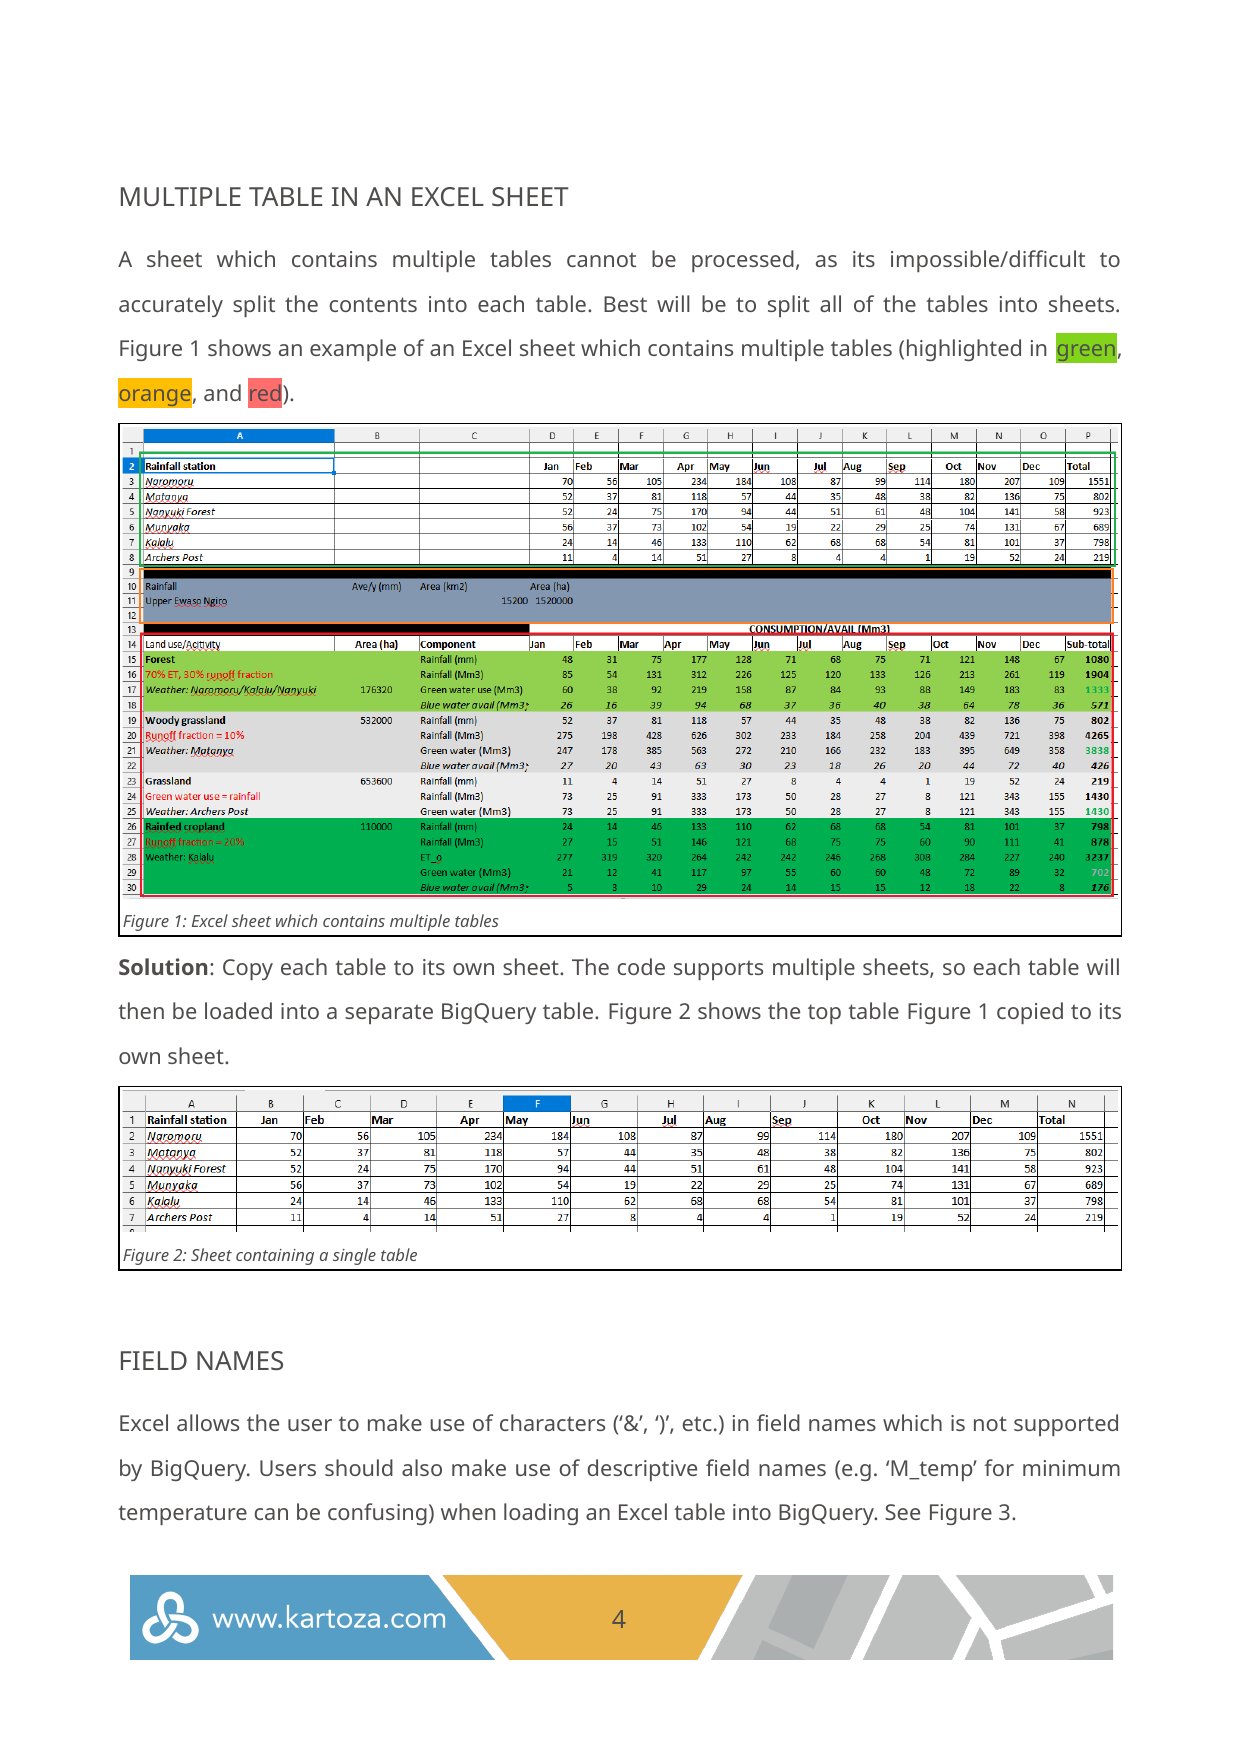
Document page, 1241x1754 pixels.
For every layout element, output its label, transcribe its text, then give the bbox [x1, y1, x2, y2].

text Excel allows the user to make use of characters (‘&’, ‘)’, etc.) in field names which is not supported by BigQuery. Users should also make use of descriptive field names (e.g. ‘M_temp’ for minimum temperature can be confusing) when loading an Excel table into BigQuery. See Figure 3. [118, 1408, 1122, 1527]
text [120, 424, 1121, 935]
subtitle Field names [118, 1342, 1122, 1378]
subtitle Multiple table in an Excel sheet [118, 178, 1122, 214]
picture [130, 1575, 1114, 1660]
picture [122, 1090, 1118, 1232]
text A sheet which contains multiple tables cannot be processed, as its impossible/difficult to accurately split the contents into each table. Best will be to split all of the tables into sheets. Figure 1 shows an example of an Excel sheet which contains multiple tables (highlighted in green, orange, and red). [118, 244, 1122, 408]
text Figure 1: Excel sheet which contains multiple tables [123, 899, 1118, 932]
picture [122, 427, 1118, 899]
text Solution: Copy each table to its own sheet. The code supports multiple sheets, so each table will then be loaded into a separate BigQuery table. Figure 2 shows the top table Figure 1 copied to its own sheet. [118, 937, 1122, 1071]
text Figure 2: Sheet containing a single table [123, 1232, 1118, 1266]
